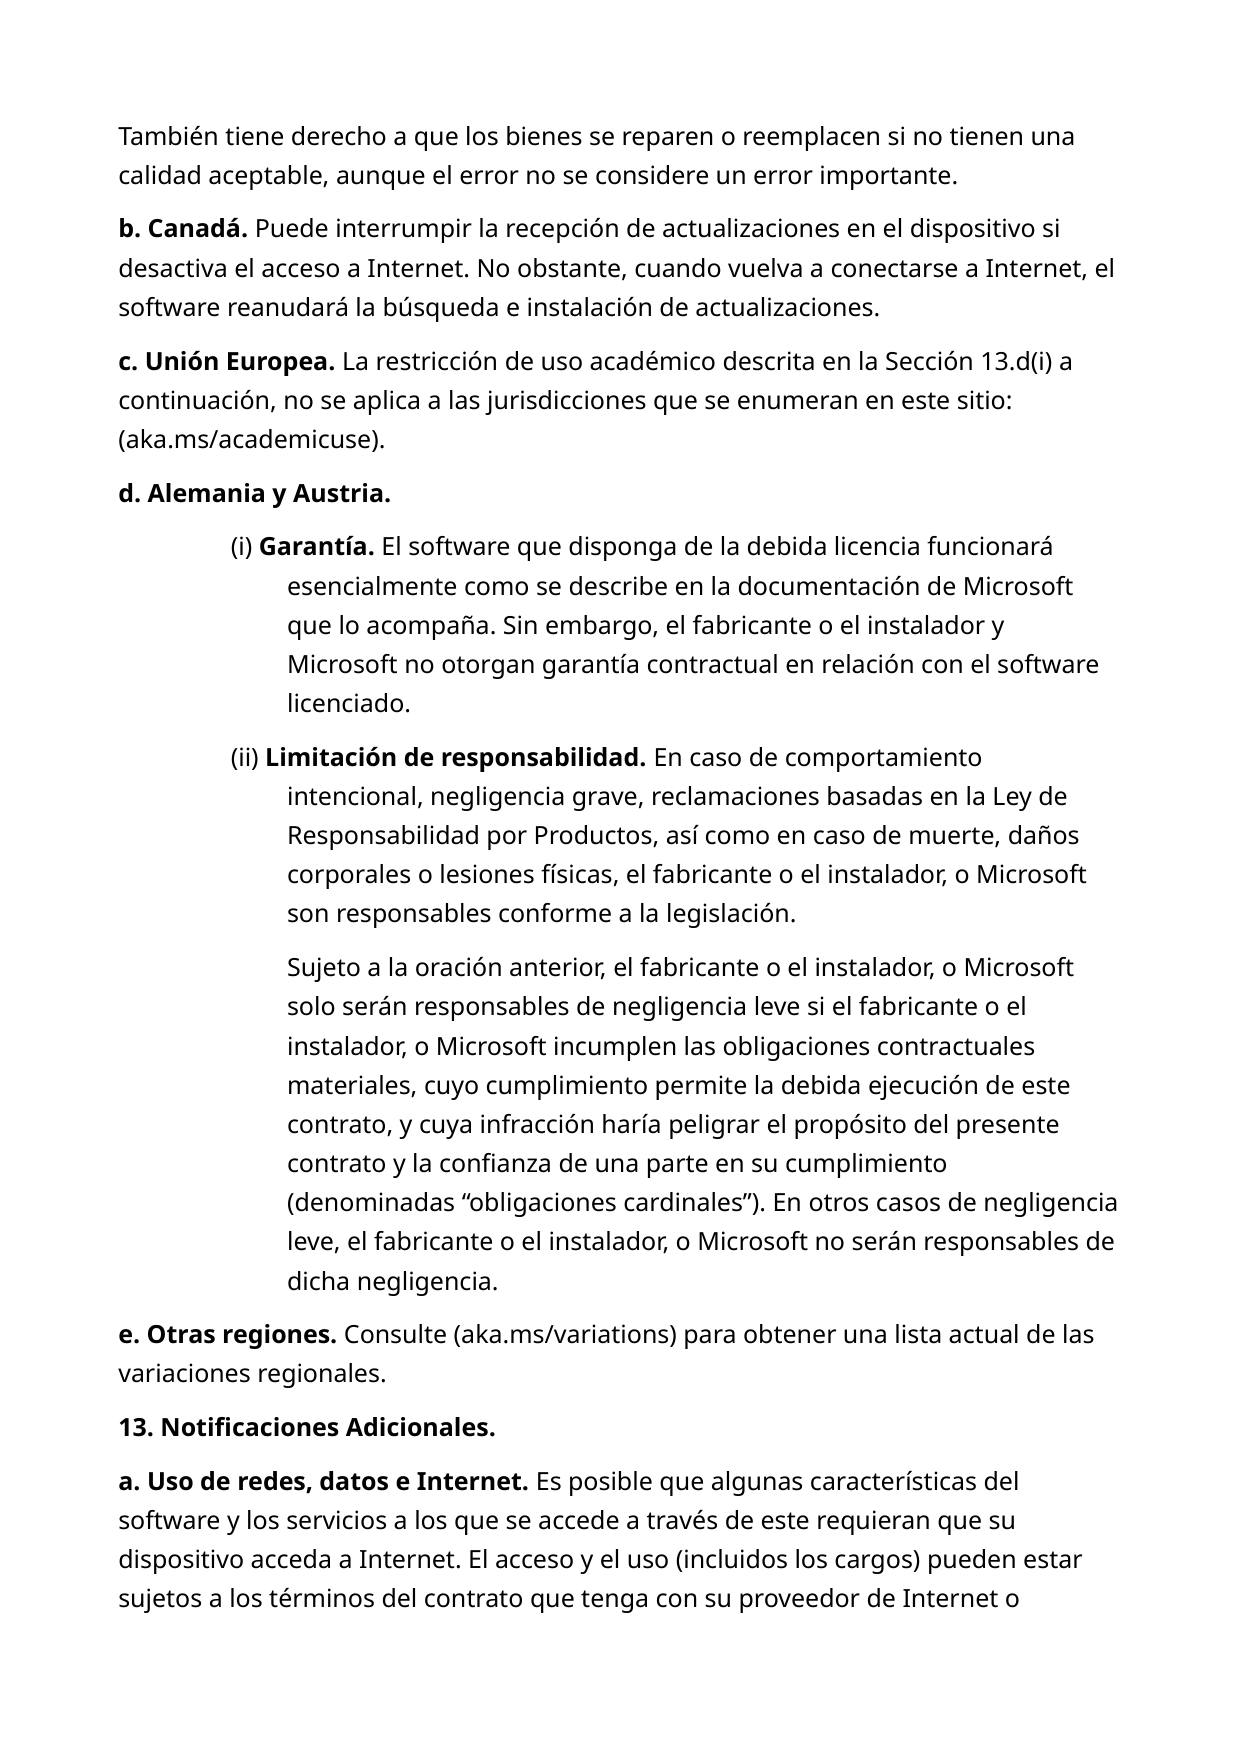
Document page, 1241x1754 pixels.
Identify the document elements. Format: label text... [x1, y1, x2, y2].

text También tiene derecho a que los bienes se reparen o reemplacen si no tienen una calidad aceptable, aunque el error no se considere un error importante. [118, 118, 1122, 191]
text c. Unión Europea. La restricción de uso académico descrita en la Sección 13.d(i) a continuación, no se aplica a las jurisdicciones que se enumeran en este sitio: (aka.ms/academicuse). [118, 343, 1122, 456]
text (ii) Limitación de responsabilidad. En caso de comportamiento intencional, negligencia grave, reclamaciones basadas en la Ley de Responsabilidad por Productos, así como en caso de muerte, daños corporales o lesiones físicas, el fabricante o el instalador, o Microsoft son responsables conforme a la legislación. [231, 739, 1122, 930]
text d. Alemania y Austria. [118, 475, 1122, 509]
text 13. Notificaciones Adicionales. [118, 1410, 1122, 1444]
text e. Otras regiones. Consulte (aka.ms/variations) para obtener una lista actual de las variaciones regionales. [118, 1317, 1122, 1390]
text a. Uso de redes, datos e Internet. Es posible que algunas características del software y los servicios a los que se accede a través de este requieran que su dispositivo acceda a Internet. El acceso y el uso (incluidos los cargos) pueden estar sujetos a los términos del contrato que tenga con su proveedor de Internet o [118, 1463, 1122, 1615]
text Sujeto a la oración anterior, el fabricante o el instalador, o Microsoft solo serán responsables de negligencia leve si el fabricante o el instalador, o Microsoft incumplen las obligaciones contractuales materiales, cuyo cumplimiento permite la debida ejecución de este contrato, y cuya infracción haría peligrar el propósito del presente contrato y la confianza de una parte en su cumplimiento (denominadas “obligaciones cardinales”). En otros casos de negligencia leve, el fabricante o el instalador, o Microsoft no serán responsables de dicha negligencia. [287, 950, 1122, 1297]
text b. Canadá. Puede interrumpir la recepción de actualizaciones en el dispositivo si desactiva el acceso a Internet. No obstante, cuando vuelva a conectarse a Internet, el software reanudará la búsqueda e instalación de actualizaciones. [118, 211, 1122, 323]
text (i) Garantía. El software que disponga de la debida licencia funcionará esencialmente como se describe en la documentación de Microsoft que lo acompaña. Sin embargo, el fabricante o el instalador y Microsoft no otorgan garantía contractual en relación con el software licenciado. [231, 529, 1122, 720]
